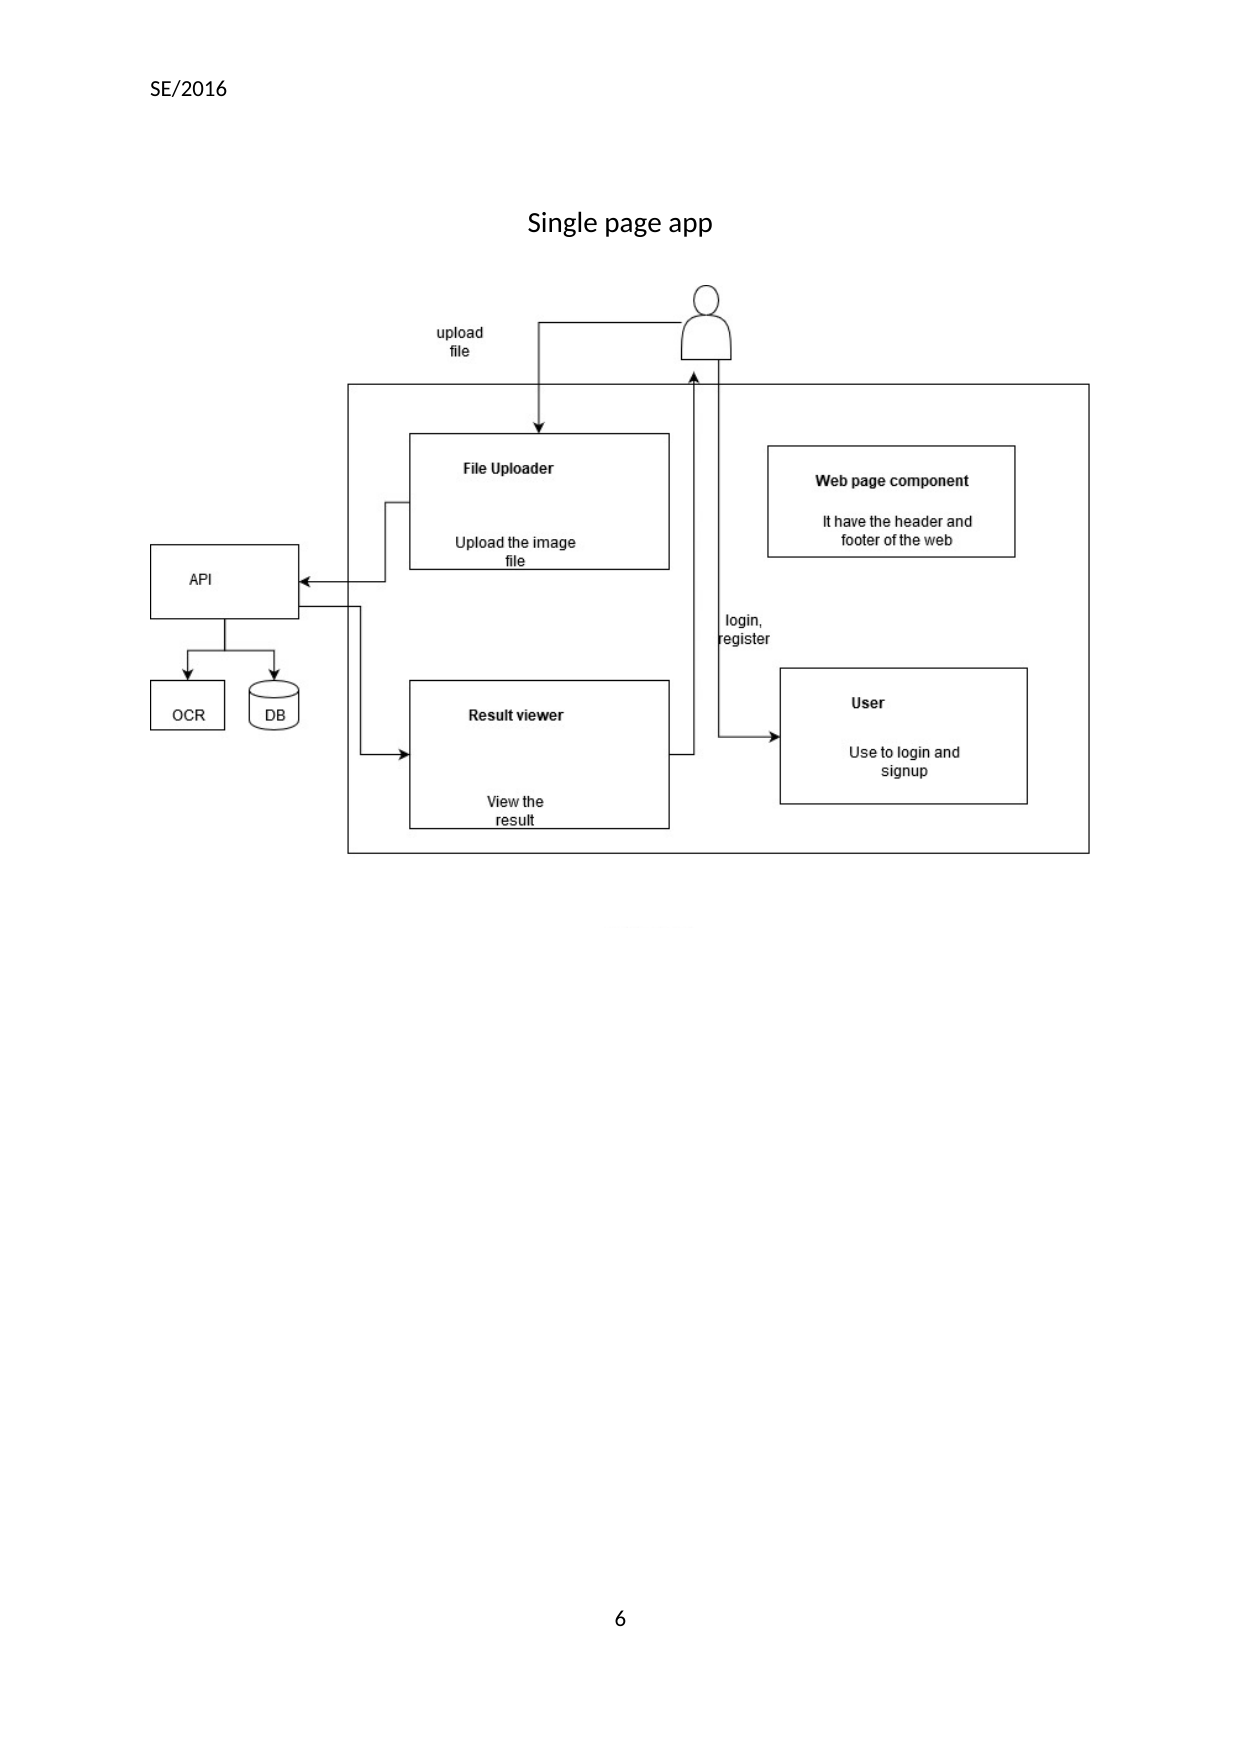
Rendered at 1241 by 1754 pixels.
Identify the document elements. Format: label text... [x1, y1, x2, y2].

text Single page app [150, 204, 1090, 240]
